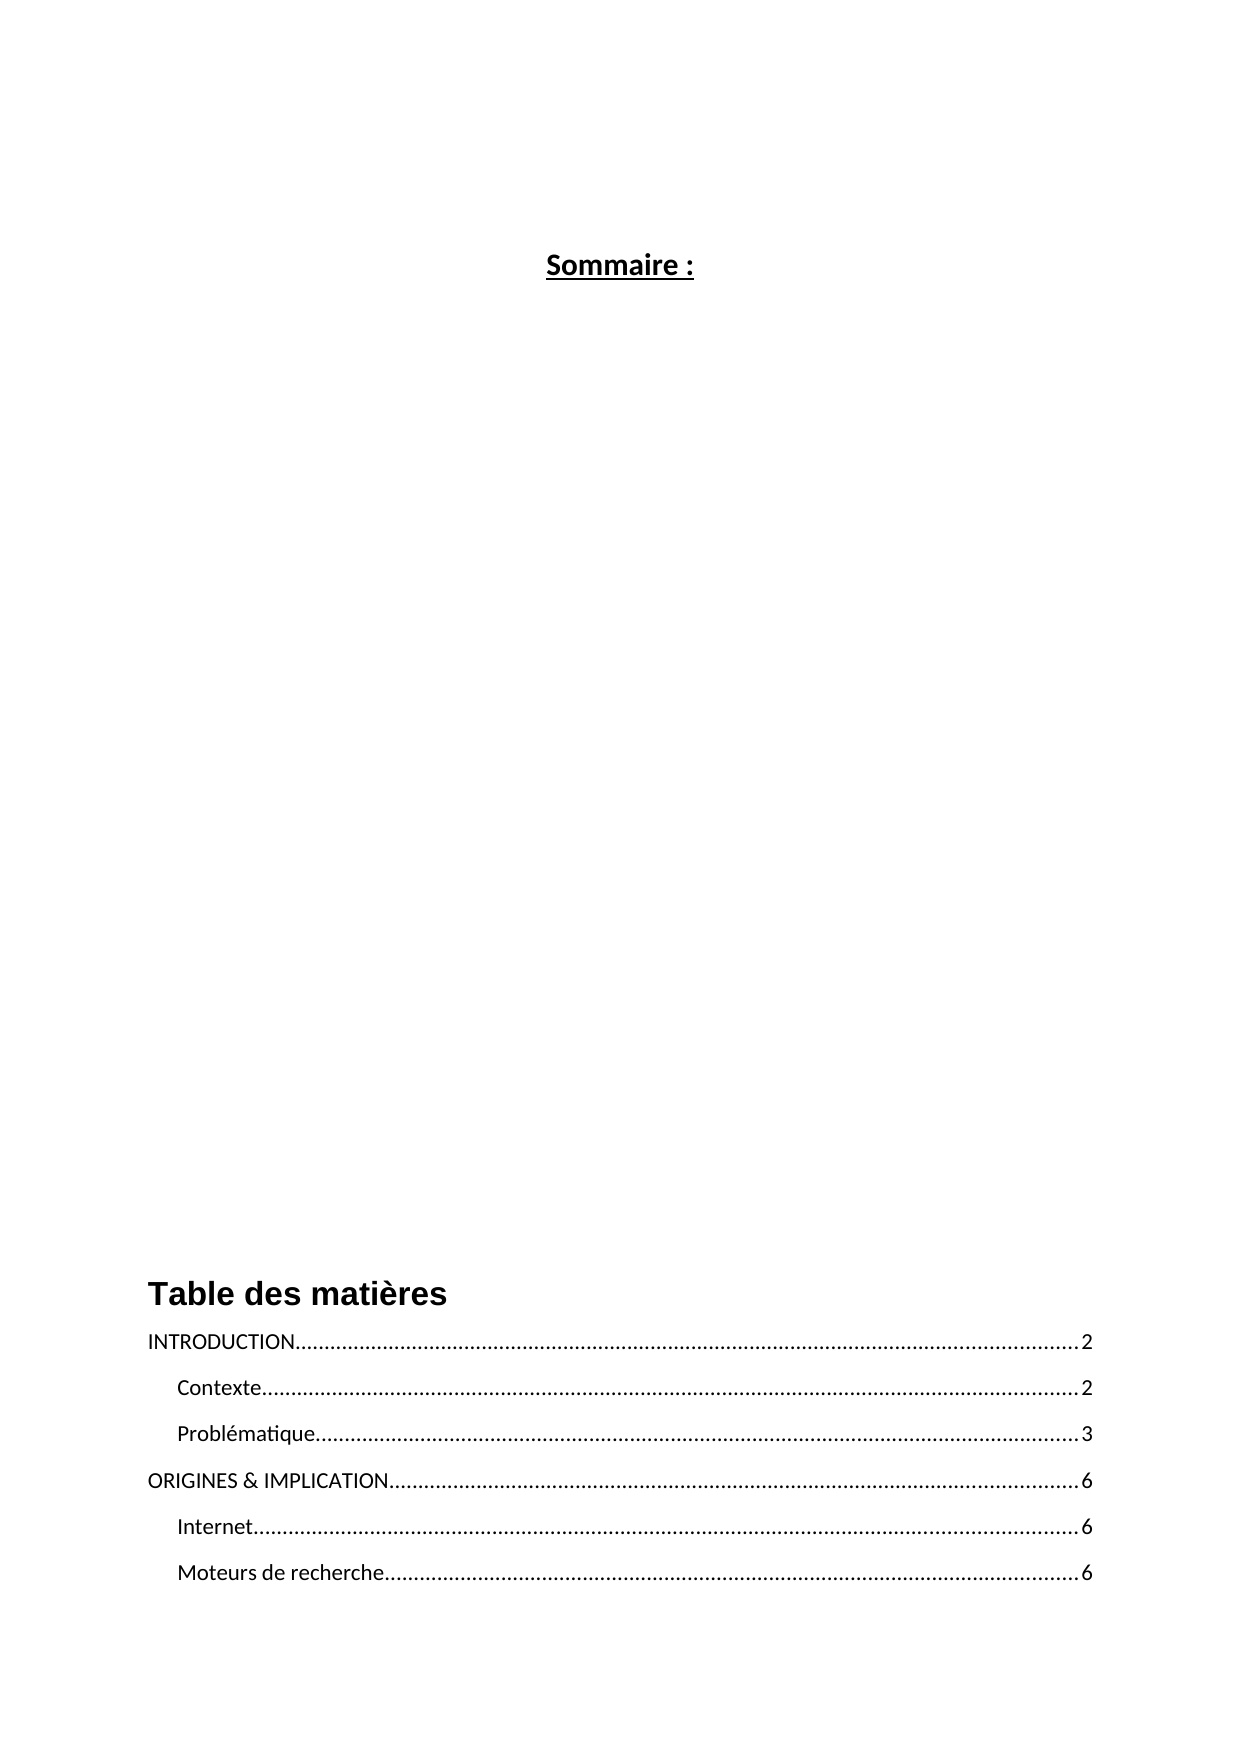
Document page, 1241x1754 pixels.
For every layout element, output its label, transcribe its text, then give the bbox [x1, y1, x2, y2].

text Contexte 2 [177, 1373, 1093, 1401]
text Internet 6 [177, 1512, 1093, 1540]
text Sommaire : [148, 246, 1093, 284]
subtitle Table des matières [148, 1273, 1093, 1312]
text Problématique 3 [177, 1419, 1093, 1447]
text ORIGINES & IMPLICATION 6 [148, 1466, 1093, 1494]
text INTRODUCTION 2 [148, 1327, 1093, 1355]
text Moteurs de recherche 6 [177, 1558, 1093, 1587]
